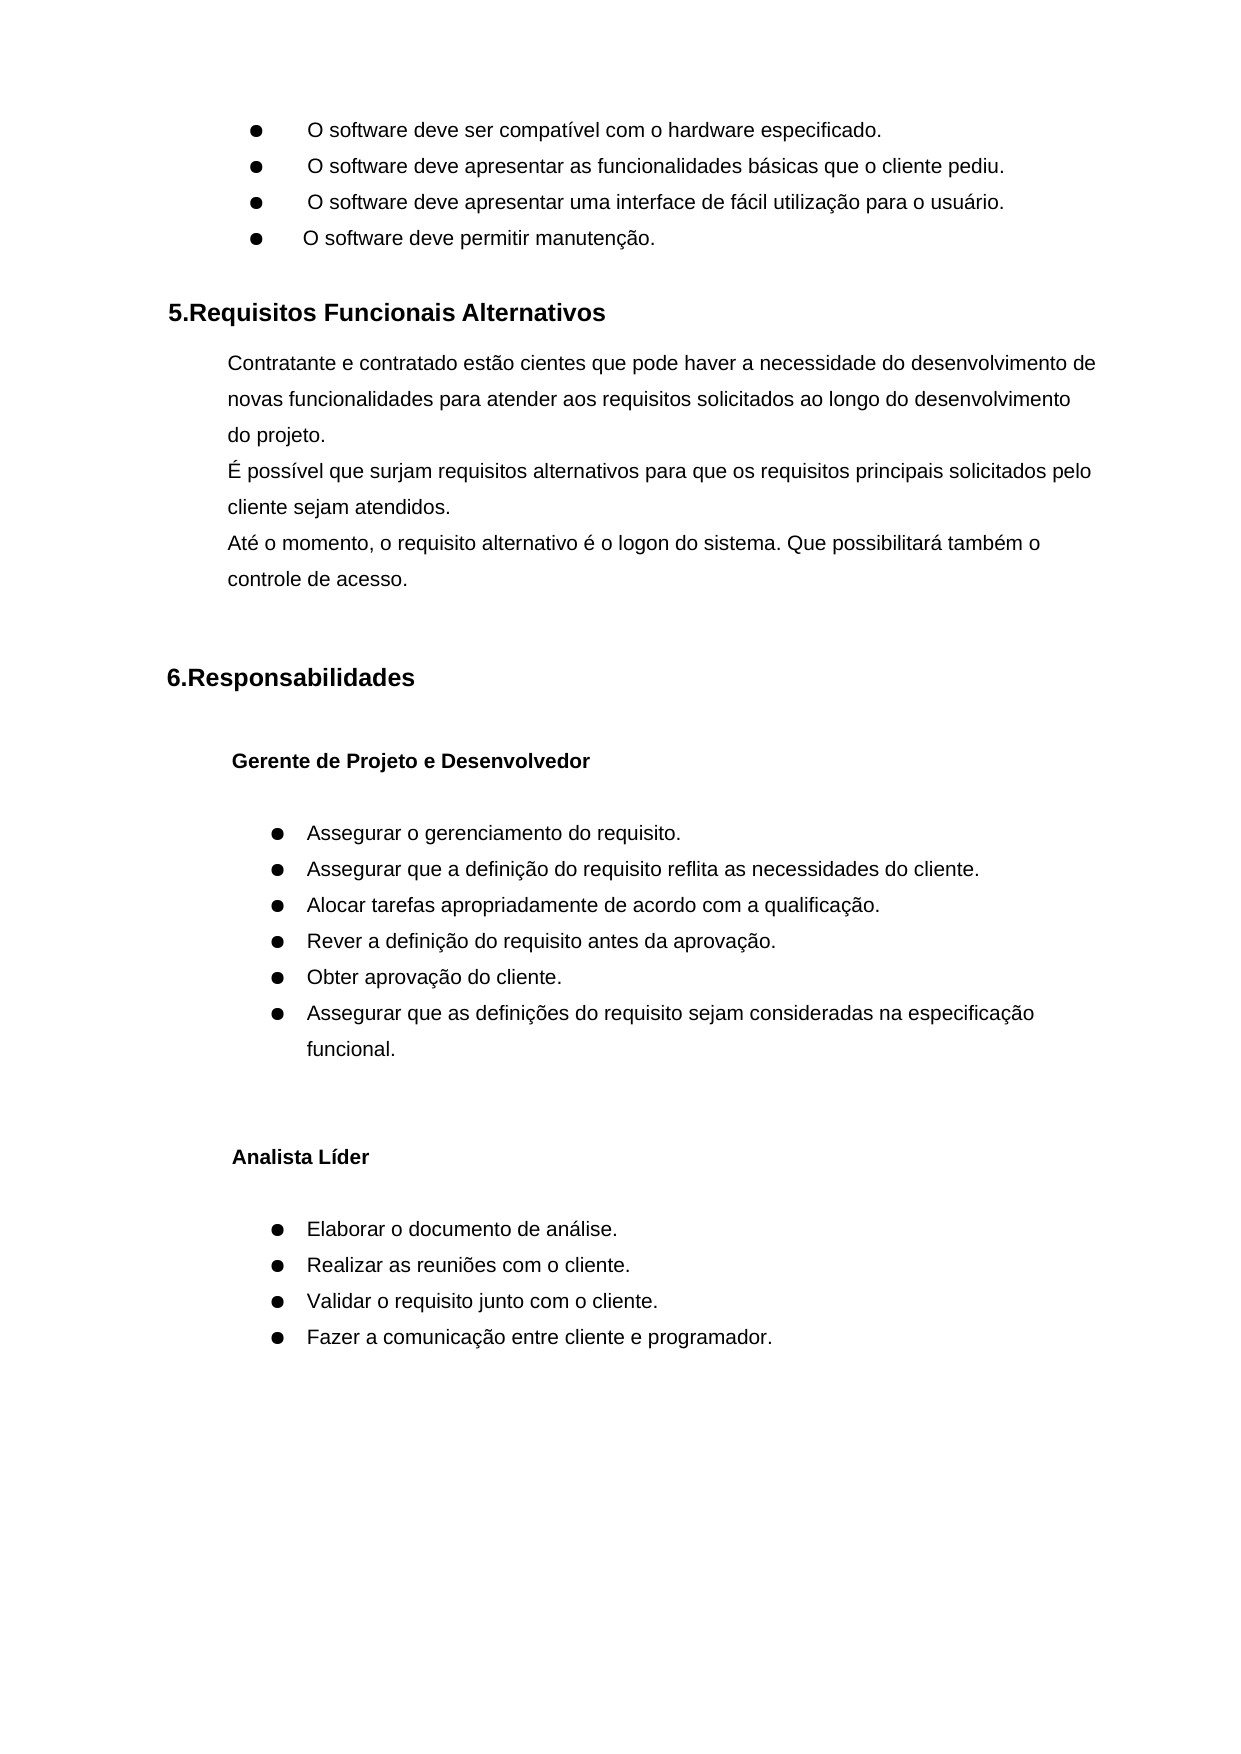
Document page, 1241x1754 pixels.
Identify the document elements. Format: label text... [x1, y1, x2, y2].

list Validar o requisito junto com o cliente. [269, 1289, 1100, 1313]
list Assegurar o gerenciamento do requisito. [269, 821, 1100, 845]
subtitle 6.Responsabilidades [118, 663, 1100, 692]
list O software deve ser compatível com o hardware especificado. [246, 118, 1100, 142]
list Assegurar que as definições do requisito sejam consideradas na especificação funcional. [269, 1001, 1100, 1061]
text Contratante e contratado estão cientes que pode haver a necessidade do desenvolvimento de novas funcionalidades para atender aos requisitos solicitados ao longo do desenvolvimento do projeto. [227, 351, 1100, 447]
subtitle 5.Requisitos Funcionais Alternativos [118, 298, 1100, 327]
list Elaborar o documento de análise. [269, 1217, 1100, 1241]
text Gerente de Projeto e Desenvolvedor [232, 749, 1100, 773]
list Alocar tarefas apropriadamente de acordo com a qualificação. [269, 893, 1100, 917]
list Rever a definição do requisito antes da aprovação. [269, 929, 1100, 953]
list O software deve apresentar uma interface de fácil utilização para o usuário. [246, 190, 1100, 214]
list O software deve apresentar as funcionalidades básicas que o cliente pediu. [246, 154, 1100, 178]
text Analista Líder [232, 1145, 1100, 1169]
list Fazer a comunicação entre cliente e programador. [269, 1325, 1100, 1349]
list O software deve permitir manutenção. [246, 226, 1100, 250]
list Obter aprovação do cliente. [269, 965, 1100, 989]
text É possível que surjam requisitos alternativos para que os requisitos principais solicitados pelo cliente sejam atendidos. [227, 459, 1100, 519]
text Até o momento, o requisito alternativo é o logon do sistema. Que possibilitará também o controle de acesso. [227, 531, 1100, 591]
list Assegurar que a definição do requisito reflita as necessidades do cliente. [269, 857, 1100, 881]
list Realizar as reuniões com o cliente. [269, 1253, 1100, 1277]
